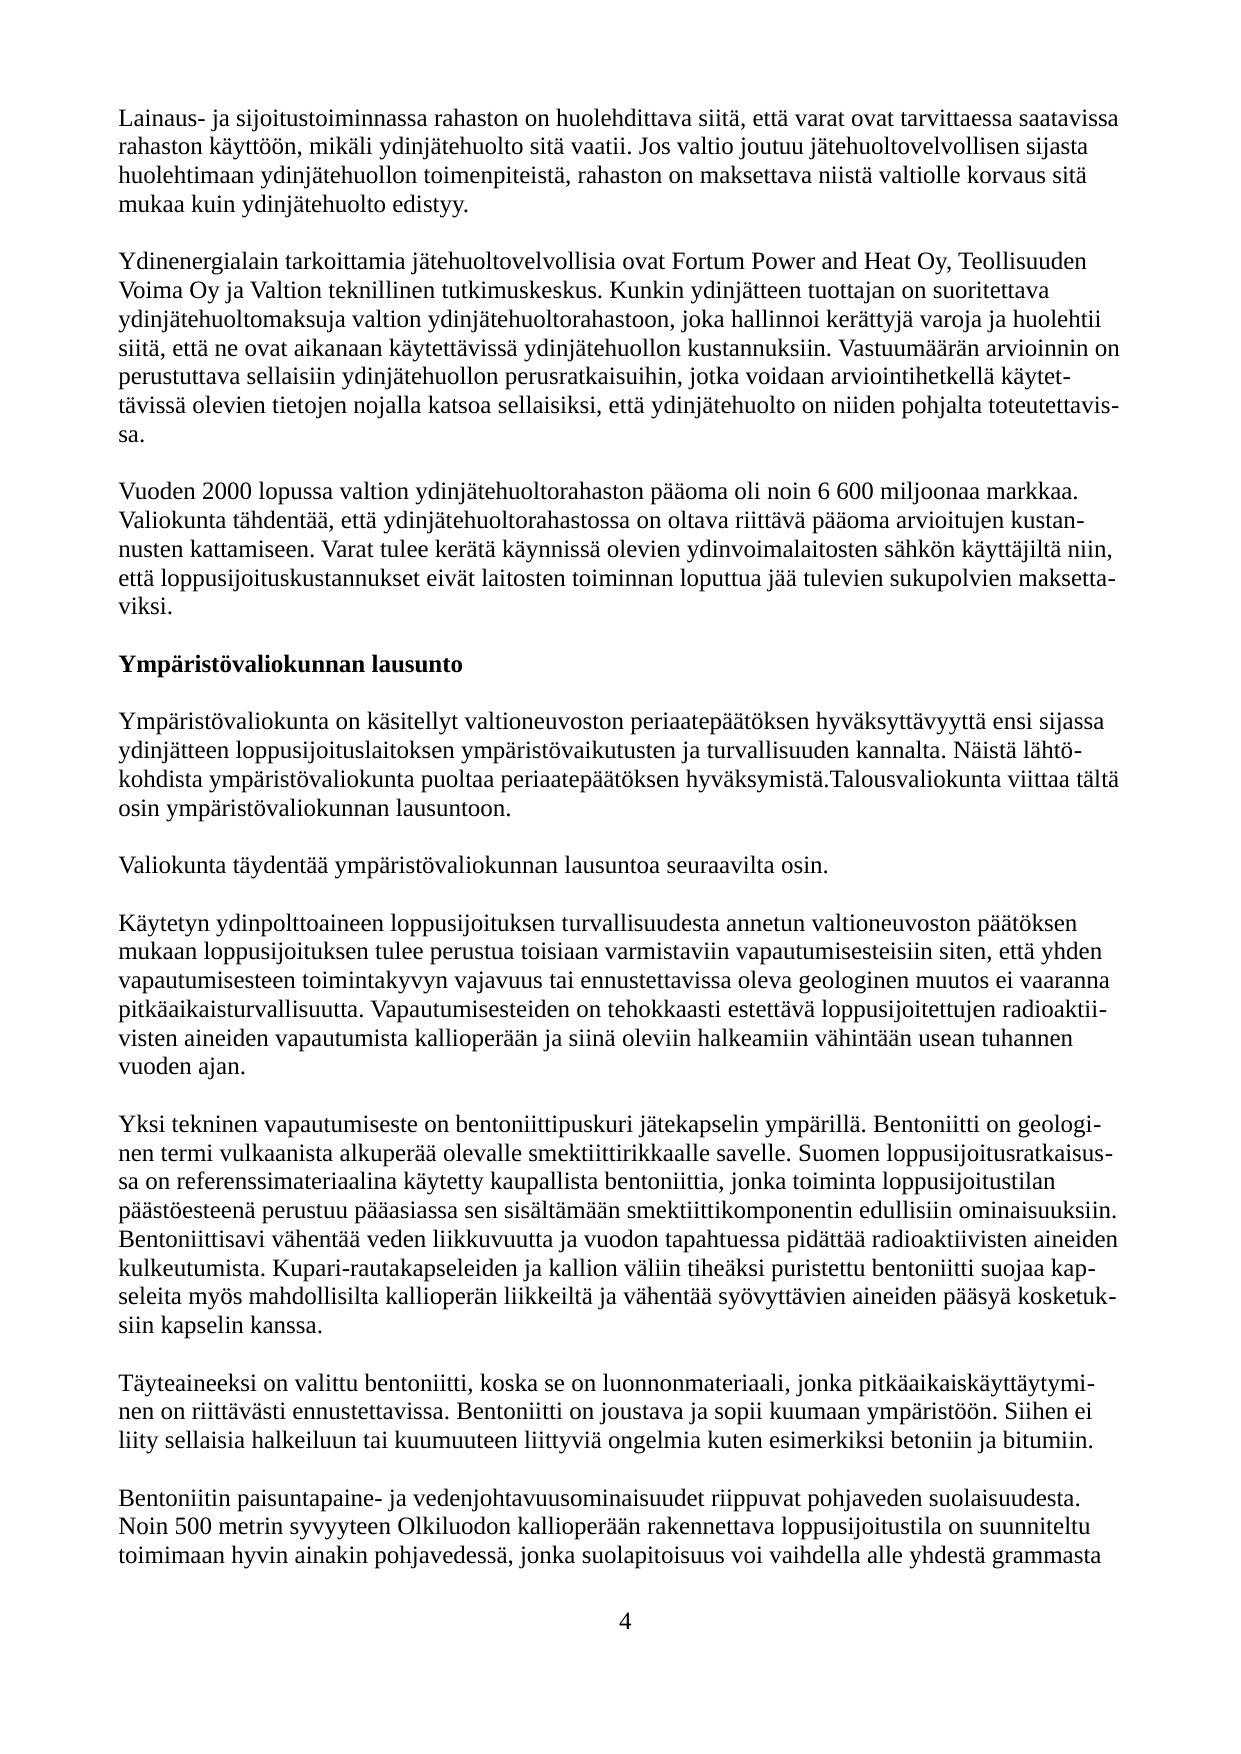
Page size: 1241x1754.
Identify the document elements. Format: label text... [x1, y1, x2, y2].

subtitle Ympäristövaliokunnan lausunto [118, 649, 1122, 678]
text Bentoniitin paisuntapaine- ja vedenjohtavuusominaisuudet riippuvat pohjaveden suolaisuudesta. Noin 500 metrin syvyyteen Olkiluodon kallioperään rakennettava loppusijoitustila on suunniteltu toimimaan hyvin ainakin pohjavedessä, jonka suolapitoisuus voi vaihdella alle yhdestä grammasta [118, 1483, 1122, 1569]
text Ydinenergialain tarkoittamia jätehuoltovelvollisia ovat Fortum Power and Heat Oy, Teollisuuden Voima Oy ja Valtion teknillinen tutkimuskeskus. Kunkin ydinjätteen tuottajan on suoritettava ydinjätehuoltomaksuja valtion ydinjätehuoltorahastoon, joka hallinnoi kerättyjä varoja ja huolehtii siitä, että ne ovat aikanaan käytettävissä ydinjätehuollon kustannuksiin. Vastuumäärän arvioinnin on perustuttava sellaisiin ydinjätehuollon perusratkaisuihin, jotka voidaan arviointihetkellä käytet­tävissä olevien tietojen nojalla katsoa sellaisiksi, että ydinjätehuolto on niiden pohjalta toteutettavis­sa. [118, 246, 1122, 448]
text Ympäristövaliokunta on käsitellyt valtioneuvoston periaatepäätöksen hyväksyttävyyttä ensi sijassa ydinjätteen loppusijoituslaitoksen ympäristövaikutusten ja turvallisuuden kannalta. Näistä lähtö­kohdista ympäristövaliokunta puoltaa periaatepäätöksen hyväksymistä.Talousvaliokunta viittaa tältä osin ympäristövaliokunnan lausuntoon. [118, 706, 1122, 821]
text Yksi tekninen vapautumiseste on bentoniittipuskuri jätekapselin ympärillä. Bentoniitti on geologi­nen termi vulkaanista alkuperää olevalle smektiittirikkaalle savelle. Suomen loppusijoitusratkaisus­sa on referenssimateriaalina käytetty kaupallista bentoniittia, jonka toiminta loppusijoitustilan päästöesteenä perustuu pääasiassa sen sisältämään smektiittikomponentin edullisiin ominaisuuksiin. Bentoniittisavi vähentää veden liikkuvuutta ja vuodon tapahtuessa pidättää radioaktiivisten aineiden kulkeutumista. Kupari-rautakapseleiden ja kallion väliin tiheäksi puristettu bentoniitti suojaa kap­seleita myös mahdollisilta kallioperän liikkeiltä ja vähentää syövyttävien aineiden pääsyä kosketuk­siin kapselin kanssa. [118, 1109, 1122, 1339]
text Lainaus- ja sijoitustoiminnassa rahaston on huolehdittava siitä, että varat ovat tarvittaessa saatavissa rahaston käyttöön, mikäli ydinjätehuolto sitä vaatii. Jos valtio joutuu jätehuoltovelvollisen sijasta huolehtimaan ydinjätehuollon toimenpiteistä, rahaston on maksettava niistä valtiolle korvaus sitä mukaa kuin ydinjätehuolto edistyy. [118, 103, 1122, 218]
text Käytetyn ydinpolttoaineen loppusijoituksen turvallisuudesta annetun valtioneuvoston päätöksen mukaan loppusijoituksen tulee perustua toisiaan varmistaviin vapautumisesteisiin siten, että yhden vapautumisesteen toimintakyvyn vajavuus tai ennustettavissa oleva geologinen muutos ei vaaranna pitkäaikaisturvallisuutta. Vapautumisesteiden on tehokkaasti estettävä loppusijoitettujen radioaktii­visten aineiden vapautumista kallioperään ja siinä oleviin halkeamiin vähintään usean tuhannen vuoden ajan. [118, 908, 1122, 1080]
text Valiokunta täydentää ympäristövaliokunnan lausuntoa seuraavilta osin. [118, 850, 1122, 879]
text Täyteaineeksi on valittu bentoniitti, koska se on luonnonmateriaali, jonka pitkäaikaiskäyttäytymi­nen on riittävästi ennustettavissa. Bentoniitti on joustava ja sopii kuumaan ympäristöön. Siihen ei liity sellaisia halkeiluun tai kuumuuteen liittyviä ongelmia kuten esimerkiksi betoniin ja bitumiin. [118, 1368, 1122, 1454]
text Vuoden 2000 lopussa valtion ydinjätehuoltorahaston pääoma oli noin 6 600 miljoonaa markkaa. Valiokunta tähdentää, että ydinjätehuoltorahastossa on oltava riittävä pääoma arvioitujen kustan­nusten kattamiseen. Varat tulee kerätä käynnissä olevien ydinvoimalaitosten sähkön käyttäjiltä niin, että loppusijoituskustannukset eivät laitosten toiminnan loputtua jää tulevien sukupolvien maksetta­viksi. [118, 476, 1122, 620]
